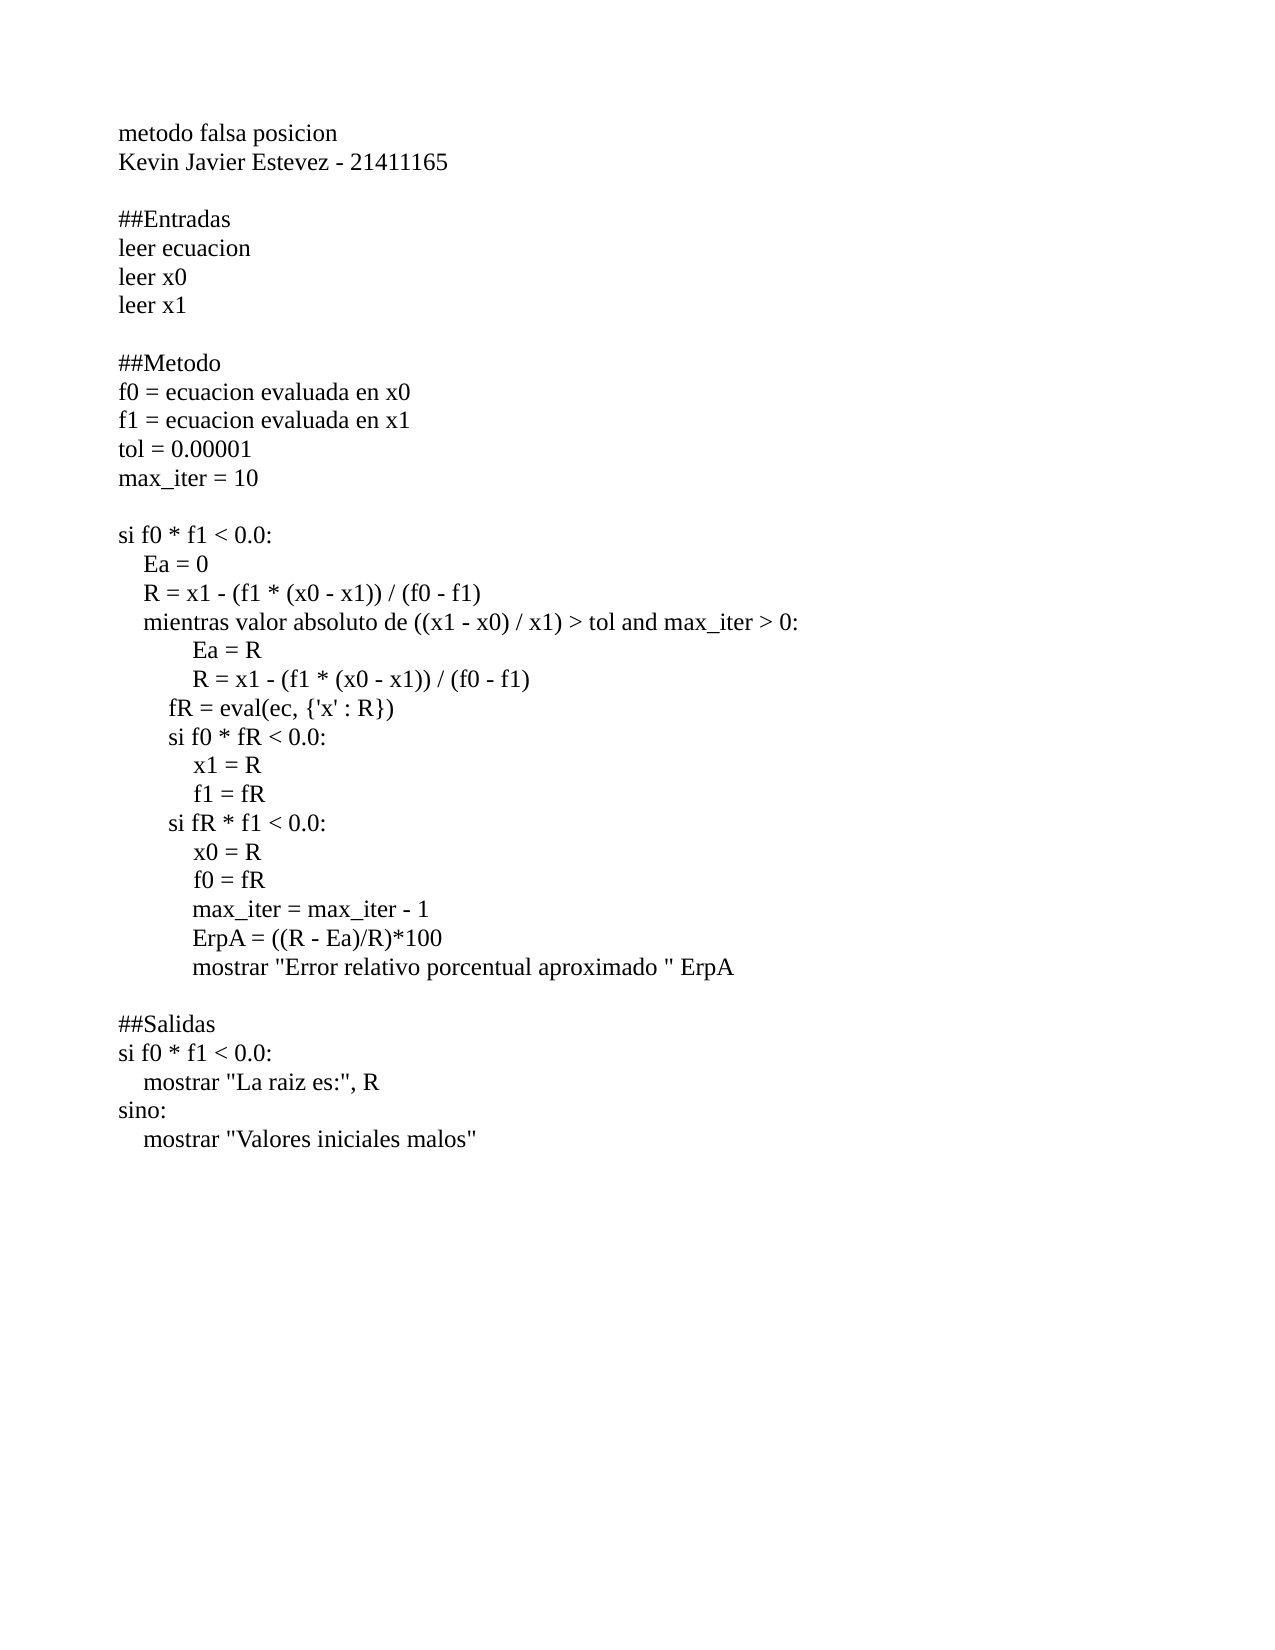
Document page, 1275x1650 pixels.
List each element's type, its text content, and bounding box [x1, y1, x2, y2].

text Ea = 0 [118, 549, 1157, 578]
text f0 = ecuacion evaluada en x0 [118, 377, 1157, 406]
text R = x1 - (f1 * (x0 - x1)) / (f0 - f1) [118, 664, 1157, 693]
text ##Metodo [118, 348, 1157, 377]
text metodo falsa posicion [118, 118, 1157, 147]
text sino: [118, 1096, 1157, 1124]
text leer ecuacion [118, 233, 1157, 262]
text f1 = ecuacion evaluada en x1 [118, 406, 1157, 434]
text si f0 * fR < 0.0: [118, 722, 1157, 751]
text ##Salidas [118, 1009, 1157, 1038]
text si f0 * f1 < 0.0: [118, 1038, 1157, 1067]
text leer x0 [118, 262, 1157, 291]
text Ea = R [118, 636, 1157, 664]
text x1 = R [118, 751, 1157, 779]
text leer x1 [118, 291, 1157, 319]
text si fR * f1 < 0.0: [118, 808, 1157, 837]
text Kevin Javier Estevez - 21411165 [118, 147, 1157, 176]
text mostrar "Error relativo porcentual aproximado " ErpA [118, 952, 1157, 981]
text si f0 * f1 < 0.0: [118, 521, 1157, 549]
text tol = 0.00001 [118, 434, 1157, 463]
text f1 = fR [118, 779, 1157, 808]
text mientras valor absoluto de ((x1 - x0) / x1) > tol and max_iter > 0: [118, 607, 1157, 636]
text fR = eval(ec, {'x' : R}) [118, 693, 1157, 722]
text max_iter = 10 [118, 463, 1157, 492]
text ErpA = ((R - Ea)/R)*100 [118, 923, 1157, 952]
text mostrar "Valores iniciales malos" [118, 1124, 1157, 1153]
text f0 = fR [118, 866, 1157, 894]
text ##Entradas [118, 204, 1157, 233]
text mostrar "La raiz es:", R [118, 1067, 1157, 1096]
text max_iter = max_iter - 1 [118, 894, 1157, 923]
text x0 = R [118, 837, 1157, 866]
text R = x1 - (f1 * (x0 - x1)) / (f0 - f1) [118, 578, 1157, 607]
